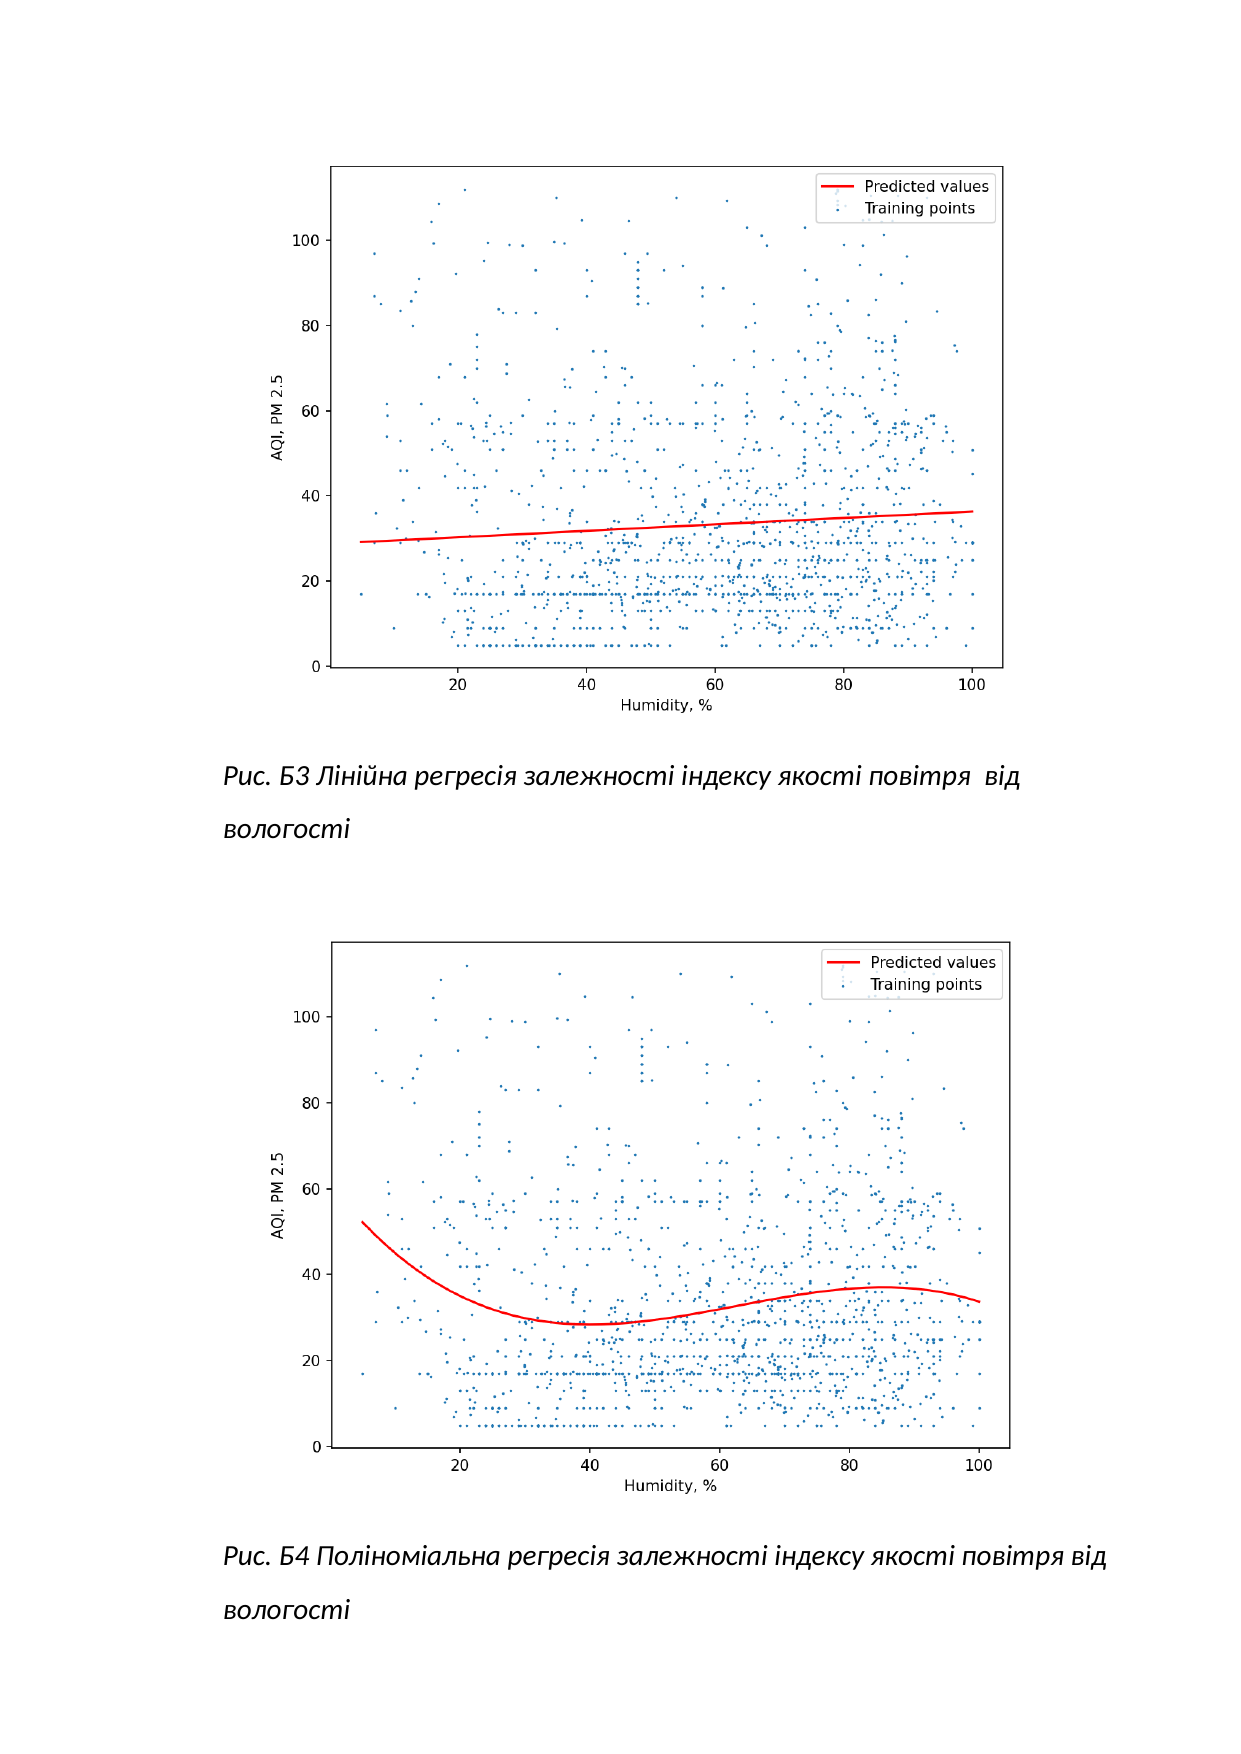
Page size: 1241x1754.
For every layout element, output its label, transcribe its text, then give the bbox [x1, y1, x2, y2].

picture [222, 88, 1089, 739]
text Рис. Б3 Лінійна регресія залежності індексу якості повітря від вологості [223, 757, 1152, 846]
text Рис. Б4 Поліноміальна регресія залежності індексу якості повітря від вологості [223, 1537, 1152, 1627]
picture [222, 863, 1097, 1520]
